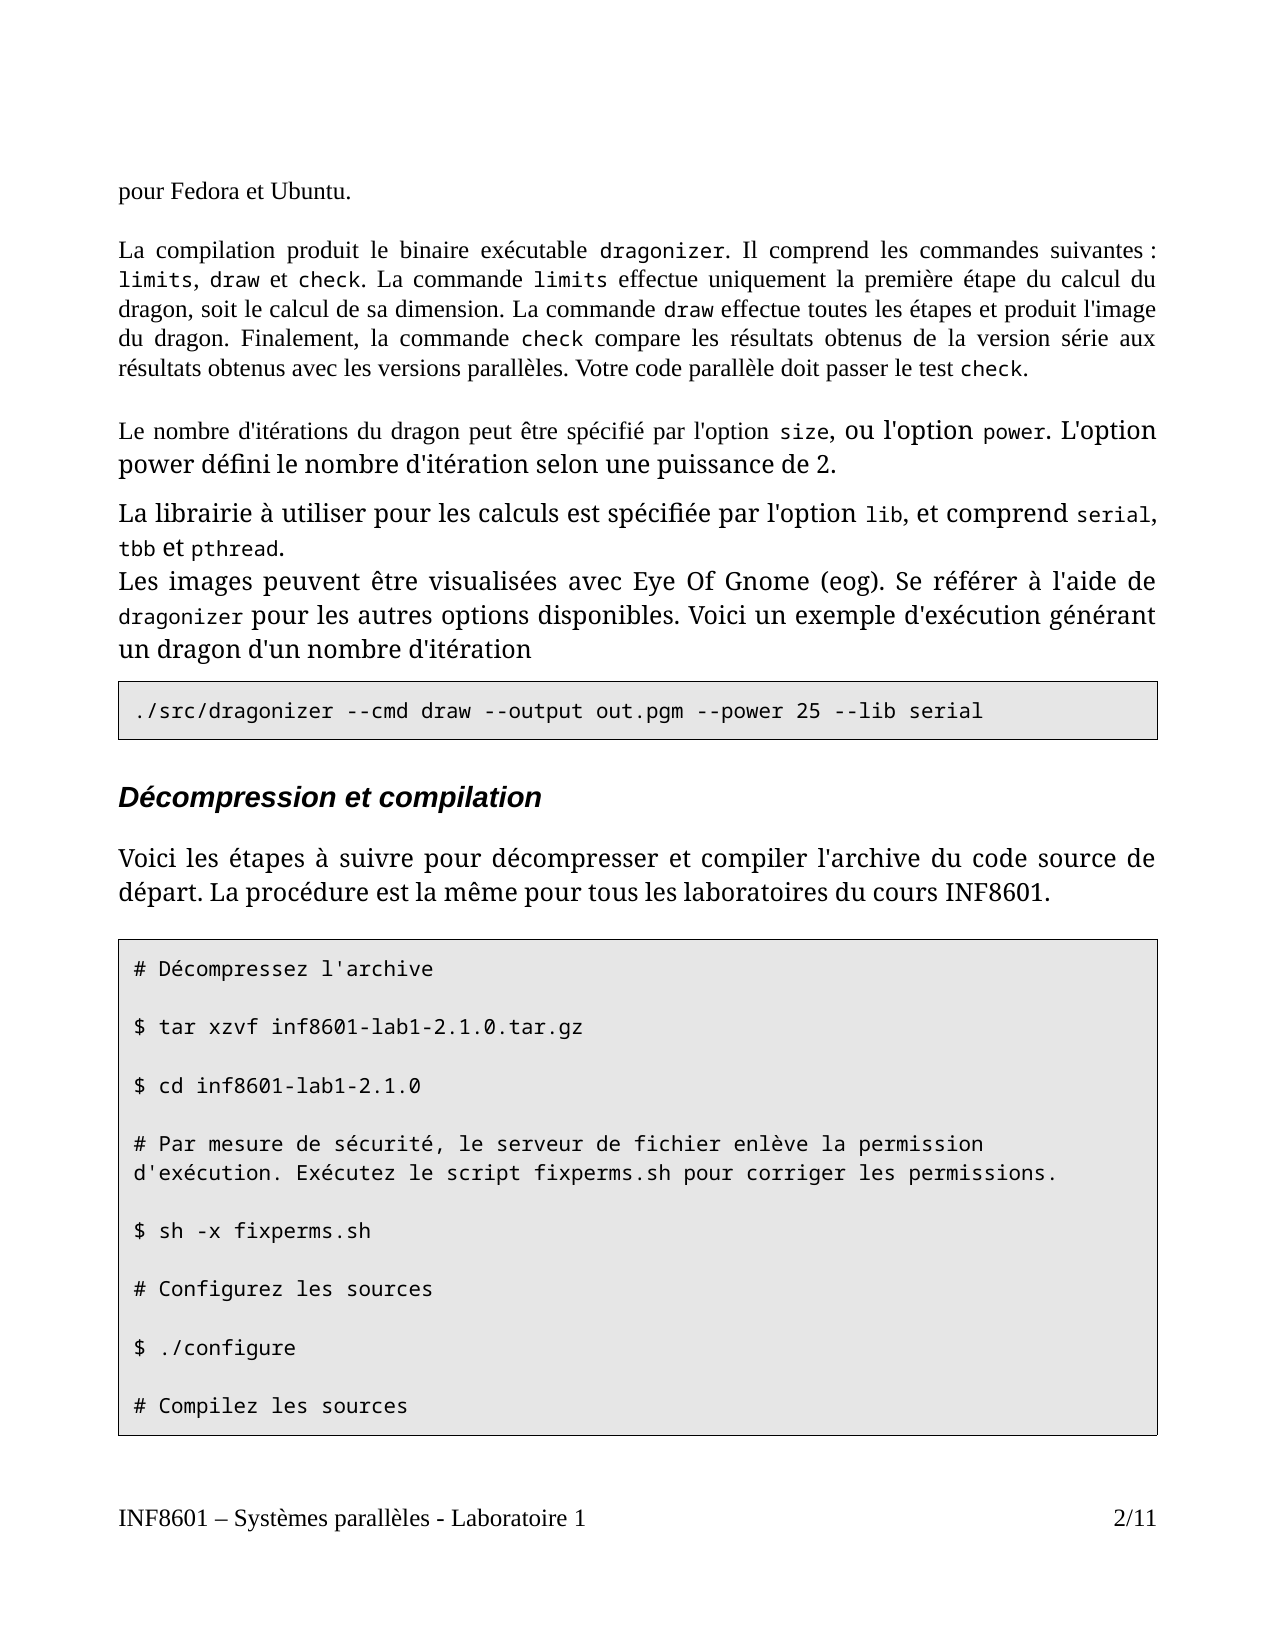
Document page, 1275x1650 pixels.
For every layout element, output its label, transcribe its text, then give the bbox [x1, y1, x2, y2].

text # Décompressez l'archive [119, 940, 1157, 982]
text $ ./configure [119, 1318, 1157, 1361]
text Voici les étapes à suivre pour décompresser et compiler l'archive du code source de départ. La procédure est la même pour tous les laboratoires du cours INF8601. [118, 841, 1157, 909]
text $ cd inf8601-lab1-2.1.0 [119, 1056, 1157, 1099]
text ./src/dragonizer --cmd draw --output out.pgm --power 25 --lib serial [119, 682, 1157, 739]
text Les images peuvent être visualisées avec Eye Of Gnome (eog). Se référer à l'aide de dragonizer pour les autres options disponibles. Voici un exemple d'exécution générant un dragon d'un nombre d'itération [118, 564, 1157, 666]
subtitle Décompression et compilation [118, 779, 1157, 813]
text La librairie à utiliser pour les calculs est spécifiée par l'option lib, et comprend serial, tbb et pthread. [118, 496, 1157, 564]
text $ tar xzvf inf8601-lab1-2.1.0.tar.gz [119, 997, 1157, 1041]
text pour Fedora et Ubuntu. [118, 176, 1157, 205]
text # Compilez les sources [119, 1376, 1157, 1435]
text La compilation produit le binaire exécutable dragonizer. Il comprend les commandes suivantes : limits, draw et check. La commande limits effectue uniquement la première étape du calcul du dragon, soit le calcul de sa dimension. La commande draw effectue toutes les étapes et produit l'image du dragon. Finalement, la commande check compare les résultats obtenus de la version série aux résultats obtenus avec les versions parallèles. Votre code parallèle doit passer le test check. [118, 235, 1157, 382]
text $ sh -x fixperms.sh [119, 1201, 1157, 1244]
text # Par mesure de sécurité, le serveur de fichier enlève la permission d'exécution. Exécutez le script fixperms.sh pour corriger les permissions. [119, 1114, 1157, 1186]
text Le nombre d'itérations du dragon peut être spécifié par l'option size, ou l'option power. L'option power défini le nombre d'itération selon une puissance de 2. [118, 412, 1157, 481]
text # Configurez les sources [119, 1259, 1157, 1303]
